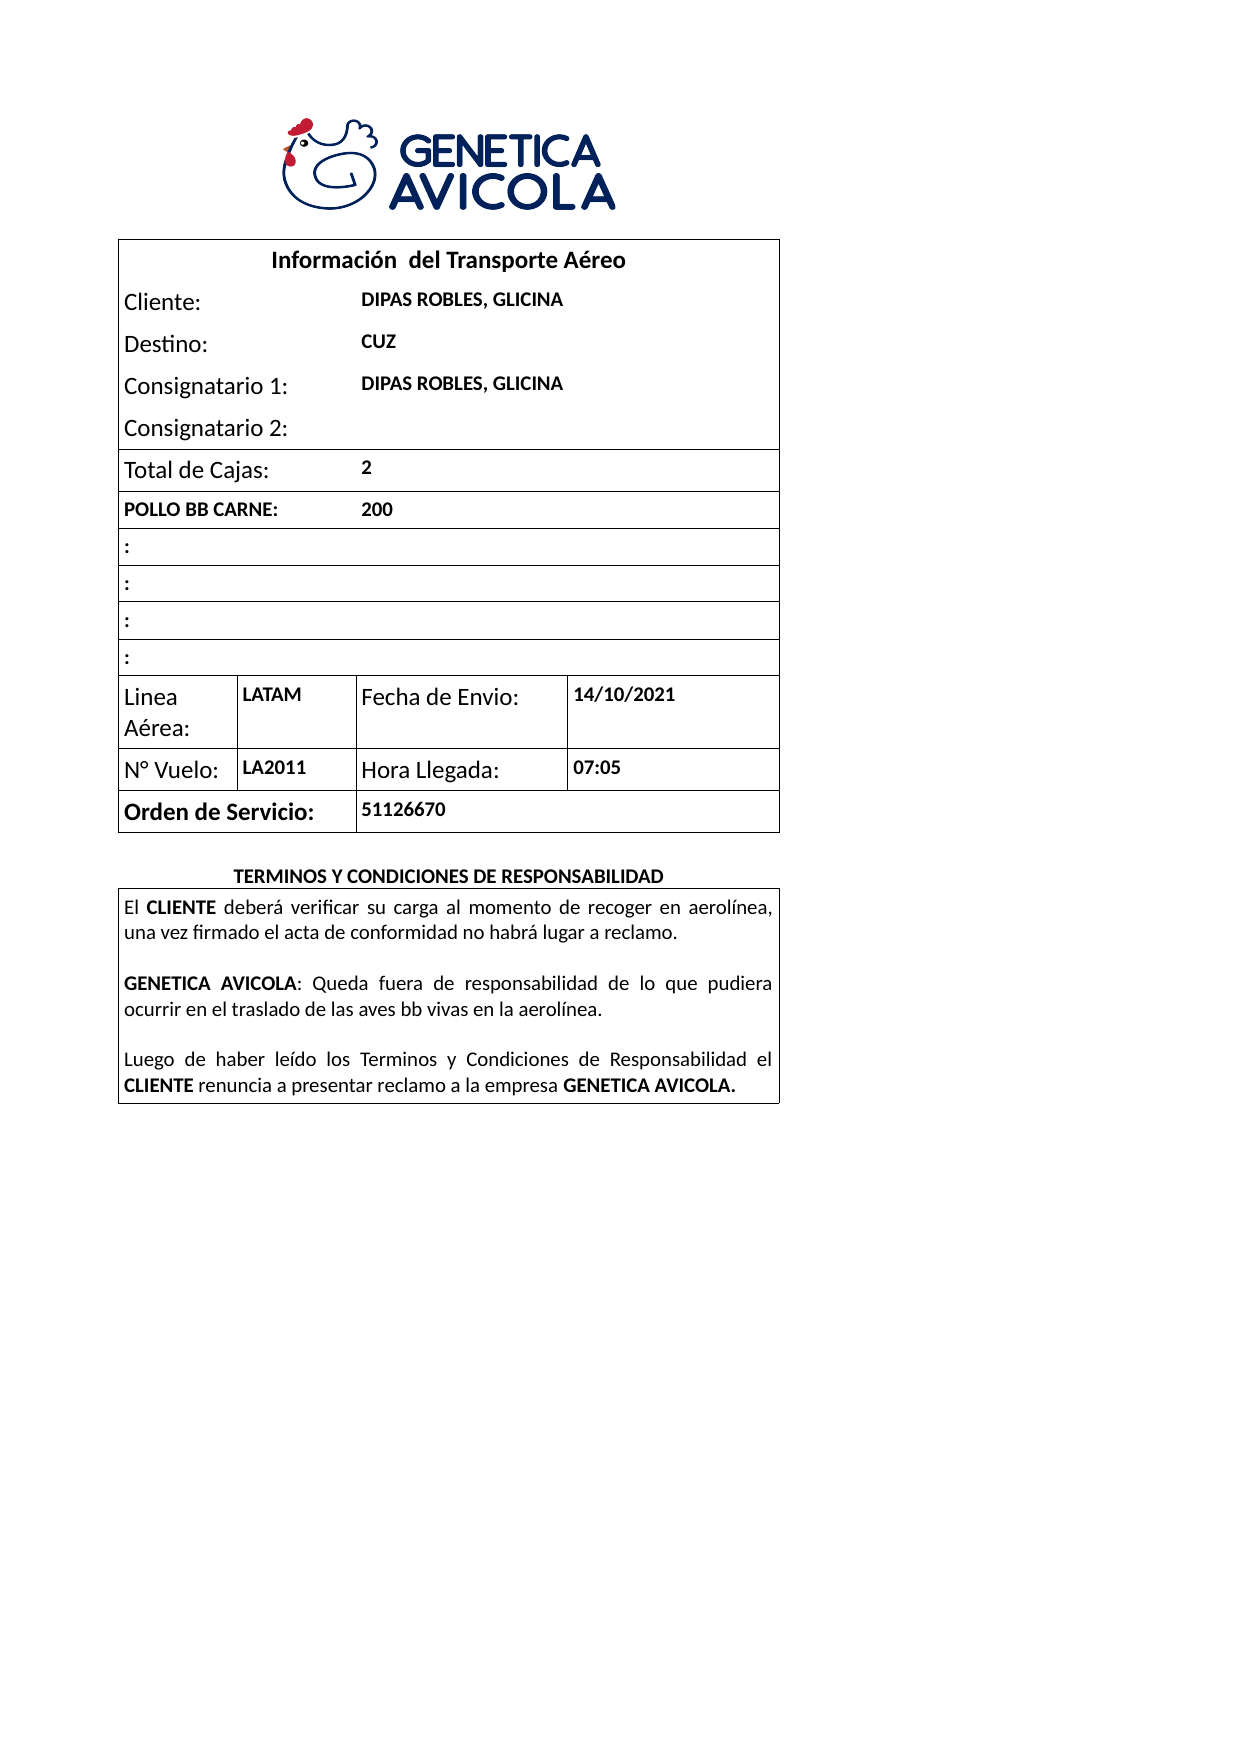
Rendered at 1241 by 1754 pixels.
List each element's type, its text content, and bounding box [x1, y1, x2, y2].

table_cell Consignatario 1: [119, 365, 356, 406]
table_cell Hora Llegada: [357, 749, 567, 790]
table_cell TERMINOS Y CONDICIONES DE RESPONSABILIDAD [118, 833, 779, 888]
table_cell POLLO BB CARNE: [119, 492, 356, 527]
table_cell 07:05 [568, 749, 779, 790]
table_cell : [119, 640, 356, 675]
picture [282, 118, 616, 210]
table_cell [356, 566, 779, 601]
table_cell : [119, 602, 356, 638]
table_cell CUZ [356, 323, 779, 364]
table_cell Cliente: [119, 281, 356, 322]
table_cell LATAM [238, 676, 356, 748]
table_cell DIPAS ROBLES, GLICINA [356, 365, 779, 406]
table_cell DIPAS ROBLES, GLICINA [356, 281, 779, 322]
table_cell Linea Aérea: [119, 676, 237, 748]
table_cell : [119, 566, 356, 601]
table_cell LA2011 [238, 749, 356, 790]
table_cell [356, 640, 779, 675]
table_cell 2 [356, 450, 779, 491]
table_cell 200 [356, 492, 779, 527]
table_cell Orden de Servicio: [119, 791, 356, 832]
table_cell El CLIENTE deberá verificar su carga al momento de recoger en aerolínea, una vez firmado el acta de conformidad no habrá lugar a reclamo. GENETICA AVICOLA: Queda fuera de responsabilidad de lo que pudiera ocurrir en el traslado de las aves bb vivas en la aerolínea. Luego de haber leído los Terminos y Condiciones de Responsabilidad el CLIENTE renuncia a presentar reclamo a la empresa GENETICA AVICOLA. [119, 889, 779, 1103]
table_cell Destino: [119, 323, 356, 364]
table_header Información del Transporte Aéreo [119, 240, 779, 281]
table_cell [356, 406, 779, 448]
table_cell 51126670 [357, 791, 779, 832]
table_cell [356, 602, 779, 638]
table_cell N° Vuelo: [119, 749, 237, 790]
table_cell 14/10/2021 [568, 676, 779, 748]
table_cell [356, 529, 779, 564]
table_cell Total de Cajas: [119, 450, 356, 491]
table_cell Fecha de Envio: [357, 676, 567, 748]
table_cell : [119, 529, 356, 564]
table_cell Consignatario 2: [119, 406, 356, 448]
